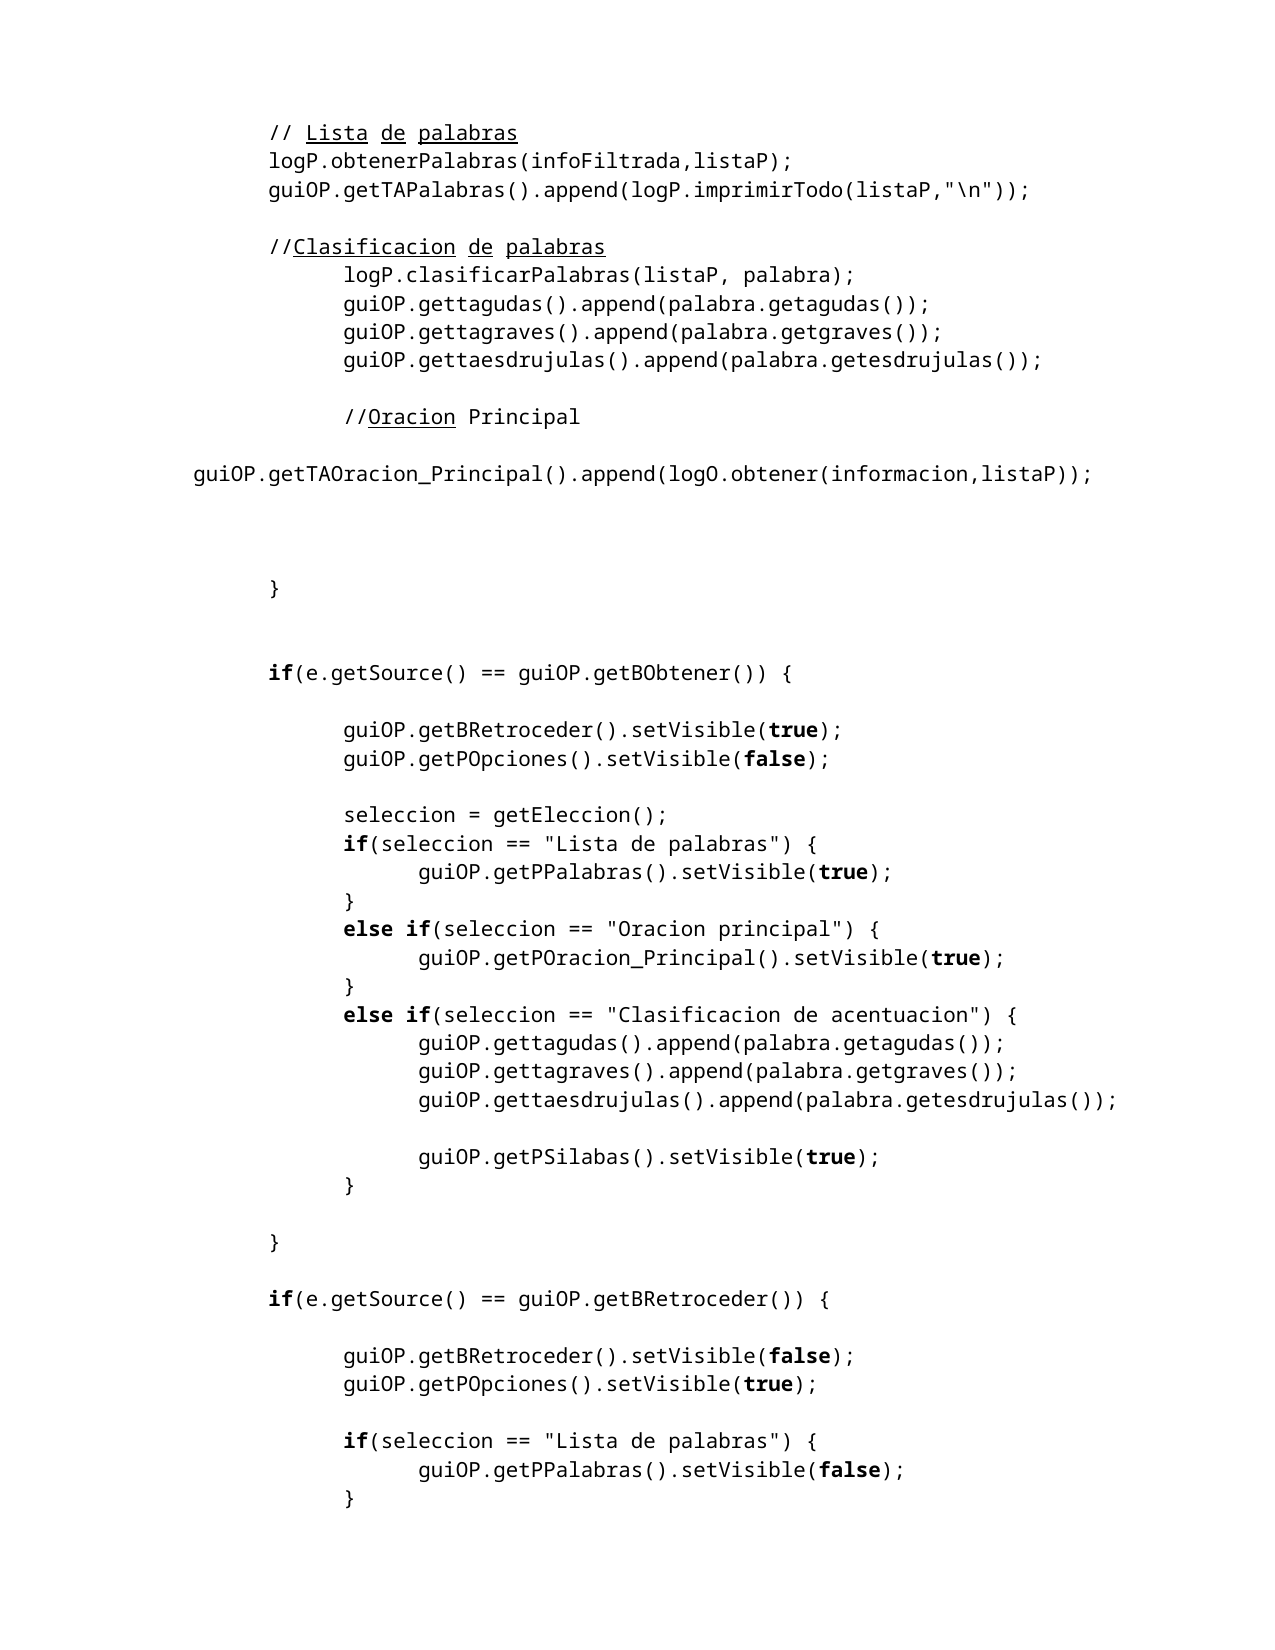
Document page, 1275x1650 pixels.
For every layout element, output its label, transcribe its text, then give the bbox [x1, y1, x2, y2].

text } [118, 1170, 1157, 1199]
text seleccion = getEleccion(); [118, 801, 1157, 829]
text if(seleccion == "Lista de palabras") { [118, 829, 1157, 857]
text logP.clasificarPalabras(listaP, palabra); [118, 260, 1157, 289]
text guiOP.getPOpciones().setVisible(true); [118, 1369, 1157, 1398]
text //Oracion Principal [118, 402, 1157, 431]
text else if(seleccion == "Oracion principal") { [118, 914, 1157, 943]
text guiOP.getPPalabras().setVisible(true); [118, 857, 1157, 886]
text guiOP.getPPalabras().setVisible(false); [118, 1455, 1157, 1483]
text guiOP.gettagraves().append(palabra.getgraves()); [118, 317, 1157, 346]
text else if(seleccion == "Clasificacion de acentuacion") { [118, 1000, 1157, 1028]
text if(e.getSource() == guiOP.getBRetroceder()) { [118, 1284, 1157, 1312]
text guiOP.getBRetroceder().setVisible(true); [118, 715, 1157, 744]
text // Lista de palabras [118, 118, 1157, 147]
text } [118, 1227, 1157, 1256]
text } [118, 573, 1157, 602]
text guiOP.gettaesdrujulas().append(palabra.getesdrujulas()); [118, 346, 1157, 374]
text if(e.getSource() == guiOP.getBObtener()) { [118, 658, 1157, 687]
text guiOP.getPOpciones().setVisible(false); [118, 744, 1157, 772]
text logP.obtenerPalabras(infoFiltrada,listaP); [118, 147, 1157, 175]
text guiOP.gettaesdrujulas().append(palabra.getesdrujulas()); [118, 1085, 1157, 1113]
text guiOP.getBRetroceder().setVisible(false); [118, 1341, 1157, 1369]
text if(seleccion == "Lista de palabras") { [118, 1426, 1157, 1455]
text guiOP.getPSilabas().setVisible(true); [118, 1142, 1157, 1170]
text //Clasificacion de palabras [118, 232, 1157, 260]
text } [118, 886, 1157, 914]
text } [118, 1483, 1157, 1512]
text guiOP.gettagudas().append(palabra.getagudas()); [118, 289, 1157, 317]
text guiOP.gettagraves().append(palabra.getgraves()); [118, 1057, 1157, 1085]
text } [118, 971, 1157, 1000]
text guiOP.gettagudas().append(palabra.getagudas()); [118, 1028, 1157, 1057]
text guiOP.getTAPalabras().append(logP.imprimirTodo(listaP,"\n")); [118, 175, 1157, 203]
text guiOP.getPOracion_Principal().setVisible(true); [118, 943, 1157, 971]
text guiOP.getTAOracion_Principal().append(logO.obtener(informacion,listaP)); [118, 431, 1157, 516]
